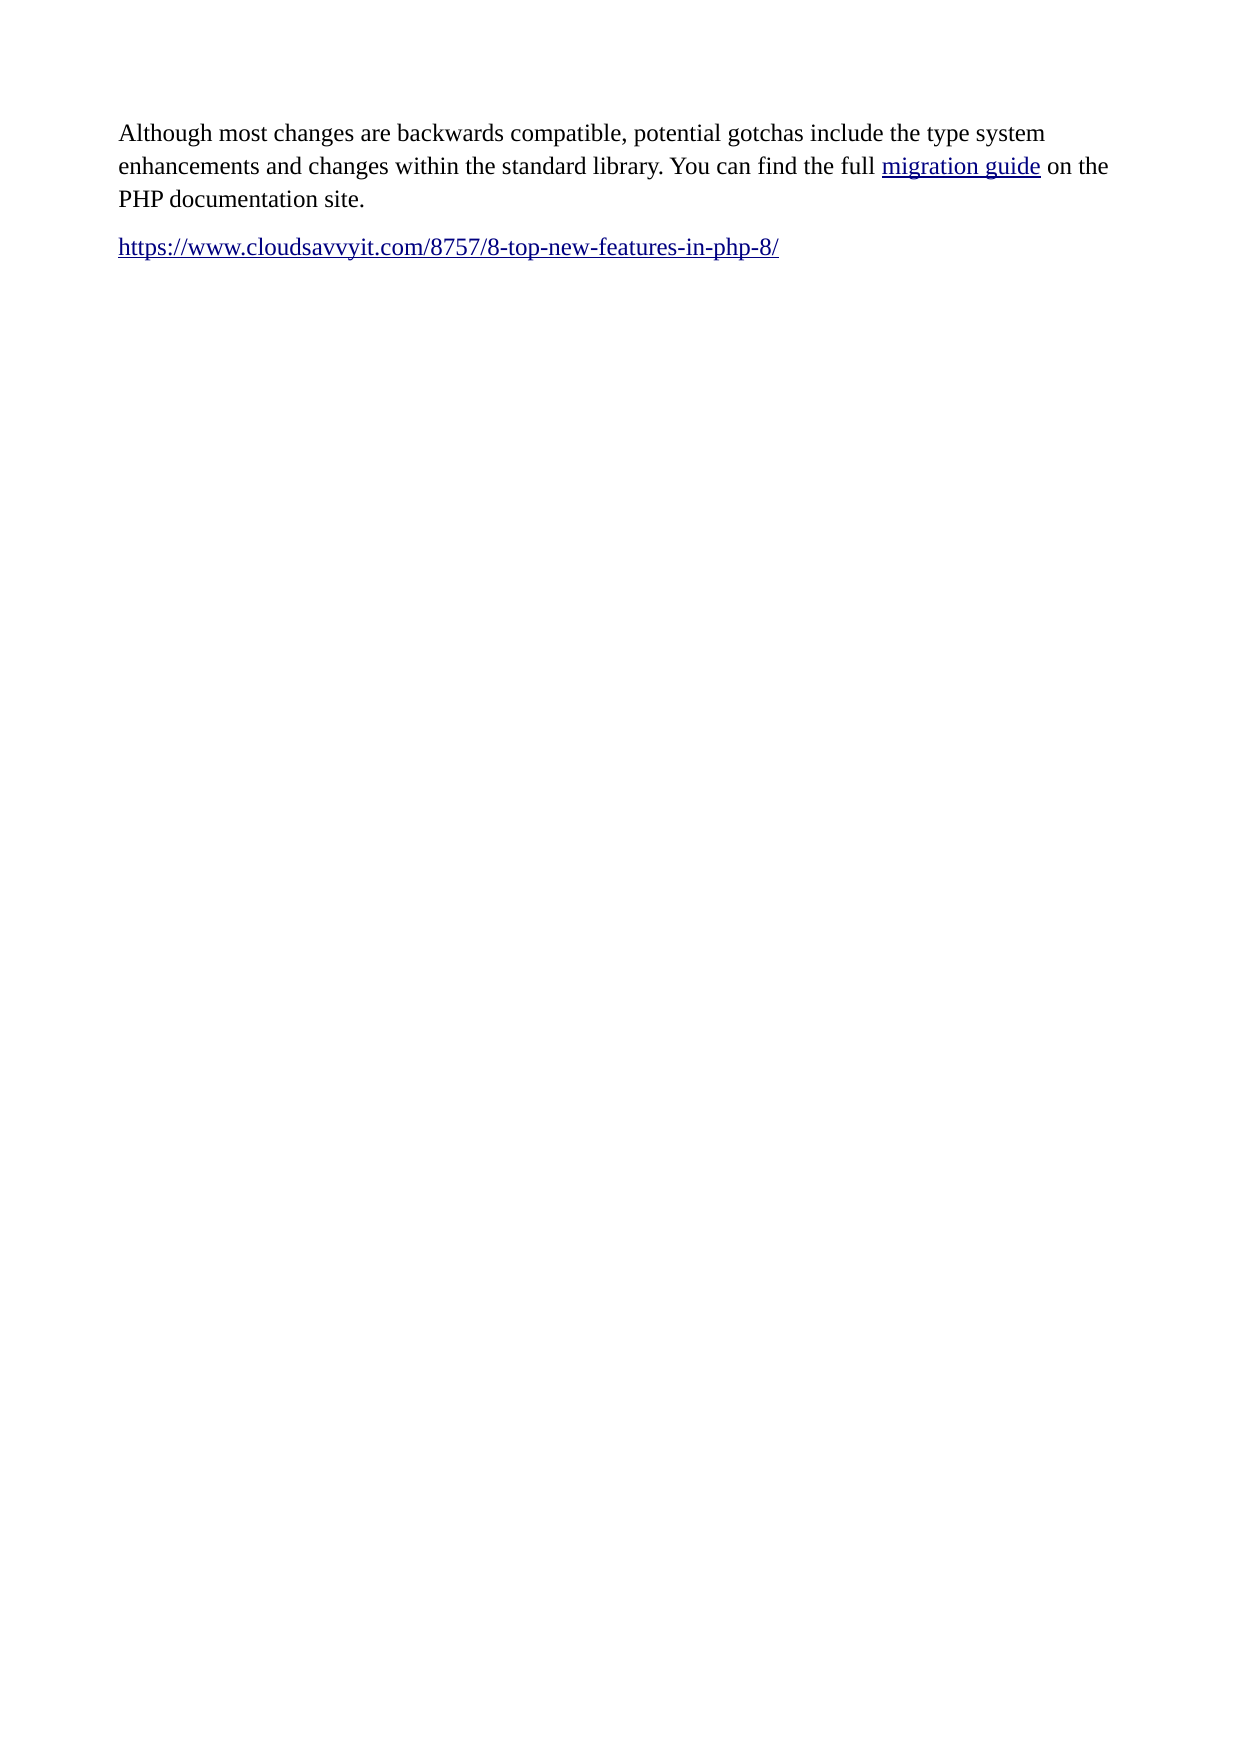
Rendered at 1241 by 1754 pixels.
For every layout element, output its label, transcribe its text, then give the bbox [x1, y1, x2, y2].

text Although most changes are backwards compatible, potential gotchas include the type system enhancements and changes within the standard library. You can find the full migration guide on the PHP documentation site. [118, 118, 1122, 213]
text https://www.cloudsavvyit.com/8757/8-top-new-features-in-php-8/ [118, 232, 1122, 261]
